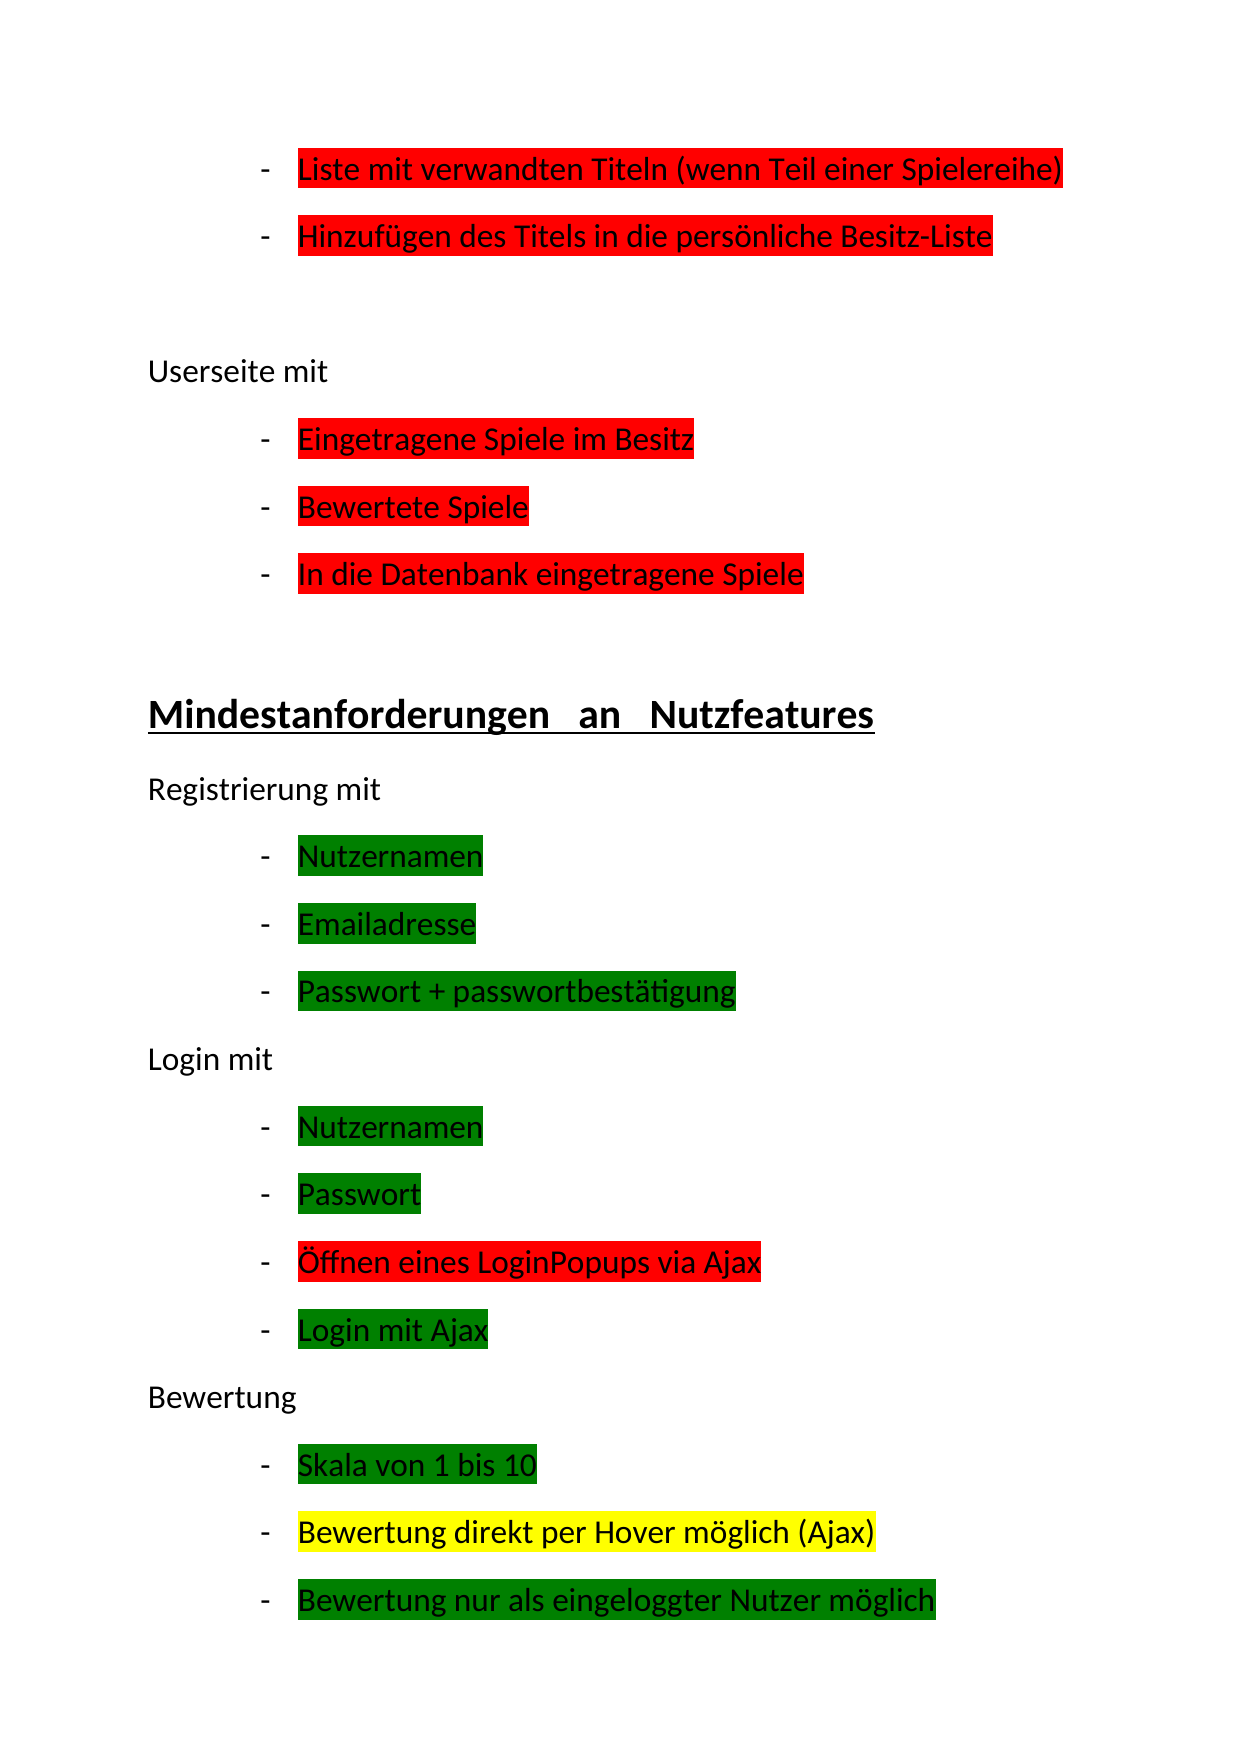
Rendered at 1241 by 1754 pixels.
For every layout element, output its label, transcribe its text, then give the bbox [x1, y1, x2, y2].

list Bewertung direkt per Hover möglich (Ajax) [260, 1511, 1093, 1552]
list Hinzufügen des Titels in die persönliche Besitz-Liste [260, 215, 1093, 256]
list Nutzernamen [260, 1106, 1093, 1146]
text Login mit [148, 1038, 1093, 1079]
list Login mit Ajax [260, 1308, 1093, 1349]
list In die Datenbank eingetragene Spiele [260, 553, 1093, 594]
list Bewertete Spiele [260, 486, 1093, 526]
list Öffnen eines LoginPopups via Ajax [260, 1241, 1093, 1282]
text Mindestanforderungen an Nutzfeatures [148, 688, 1093, 739]
list Nutzernamen [260, 835, 1093, 876]
list Eingetragene Spiele im Besitz [260, 418, 1093, 459]
list Bewertung nur als eingeloggter Nutzer möglich [260, 1579, 1093, 1620]
text Bewertung [148, 1376, 1093, 1417]
list Passwort + passwortbestätigung [260, 971, 1093, 1011]
text Userseite mit [148, 350, 1093, 391]
list Passwort [260, 1173, 1093, 1214]
list Liste mit verwandten Titeln (wenn Teil einer Spielereihe) [260, 148, 1093, 188]
text Registrierung mit [148, 768, 1093, 808]
list Skala von 1 bis 10 [260, 1444, 1093, 1484]
list Emailadresse [260, 903, 1093, 944]
